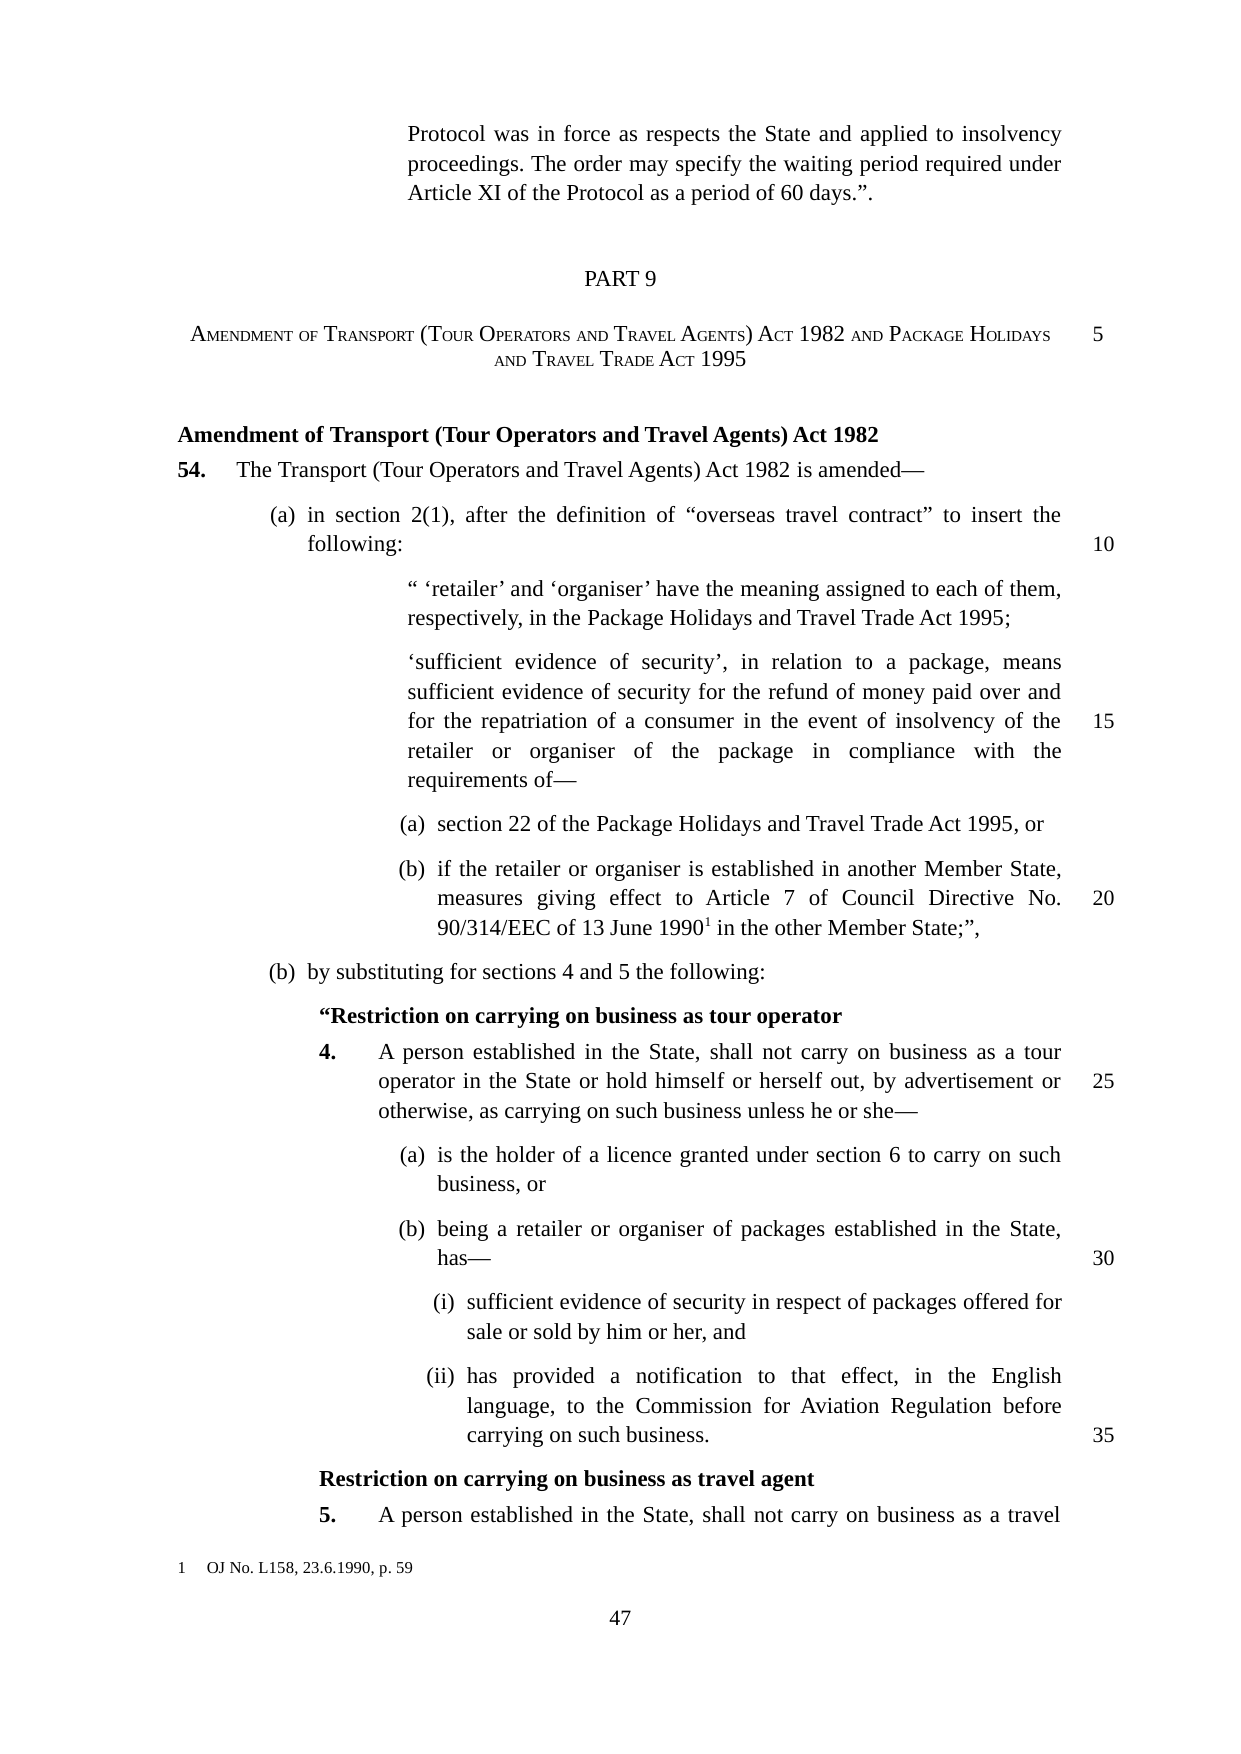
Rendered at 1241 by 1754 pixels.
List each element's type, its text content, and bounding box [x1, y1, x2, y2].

text OJ No. L158, 23.6.1990, p. 59 [177, 1558, 1063, 1577]
title Amendment of Transport (Tour Operators and Travel Agents) Act 1982 and Package Holidays and Travel Trade Act 1995 [177, 321, 1063, 372]
text PART 9 [177, 266, 1063, 291]
text 54. The Transport (Tour Operators and Travel Agents) Act 1982 is amended⁠— [177, 454, 1063, 484]
text Restriction on carrying on business as travel agent [319, 1463, 1063, 1493]
text (a) is the holder of a licence granted under section 6 to carry on such business, or [307, 1139, 1063, 1198]
text Amendment of Transport (Tour Operators and Travel Agents) Act 1982 [177, 419, 1063, 448]
text 5. A person established in the State, shall not carry on business as a travel [319, 1499, 1063, 1528]
text Protocol was in force as respects the State and applied to insolvency proceedings. The order may specify the waiting period required under Article XI of the Protocol as a period of 60 days.”. [319, 118, 1063, 207]
text (b) being a retailer or organiser of packages established in the State, has⁠— [307, 1212, 1063, 1271]
text ‘sufficient evidence of security’, in relation to a package, means sufficient evidence of security for the refund of money paid over and for the repatriation of a consumer in the event of insolvency of the retailer or organiser of the package in compliance with the requirements of⁠— [319, 646, 1063, 793]
text 4. A person established in the State, shall not carry on business as a tour operator in the State or hold himself or herself out, by advertisement or otherwise, as carrying on such business unless he or she⁠— [319, 1036, 1063, 1124]
text (i) sufficient evidence of security in respect of packages offered for sale or sold by him or her, and [295, 1286, 1063, 1345]
text (a) section 22 of the Package Holidays and Travel Trade Act 1995, or [307, 808, 1063, 838]
text (ii) has provided a notification to that effect, in the English language, to the Commission for Aviation Regulation before carrying on such business. [295, 1360, 1063, 1448]
text (b) if the retailer or organiser is established in another Member State, measures giving effect to Article 7 of Council Directive No. 90/314/EEC of 13 June 1990 in the other Member State;”, [307, 853, 1063, 941]
text (b) by substituting for sections 4 and 5 the following: [177, 956, 1063, 985]
text (a) in section 2(1), after the definition of “overseas travel contract” to insert the following: [177, 499, 1063, 558]
text “Restriction on carrying on business as tour operator [319, 1000, 1063, 1029]
text “ ‘retailer’ and ‘organiser’ have the meaning assigned to each of them, respectively, in the Package Holidays and Travel Trade Act 1995; [319, 572, 1063, 631]
